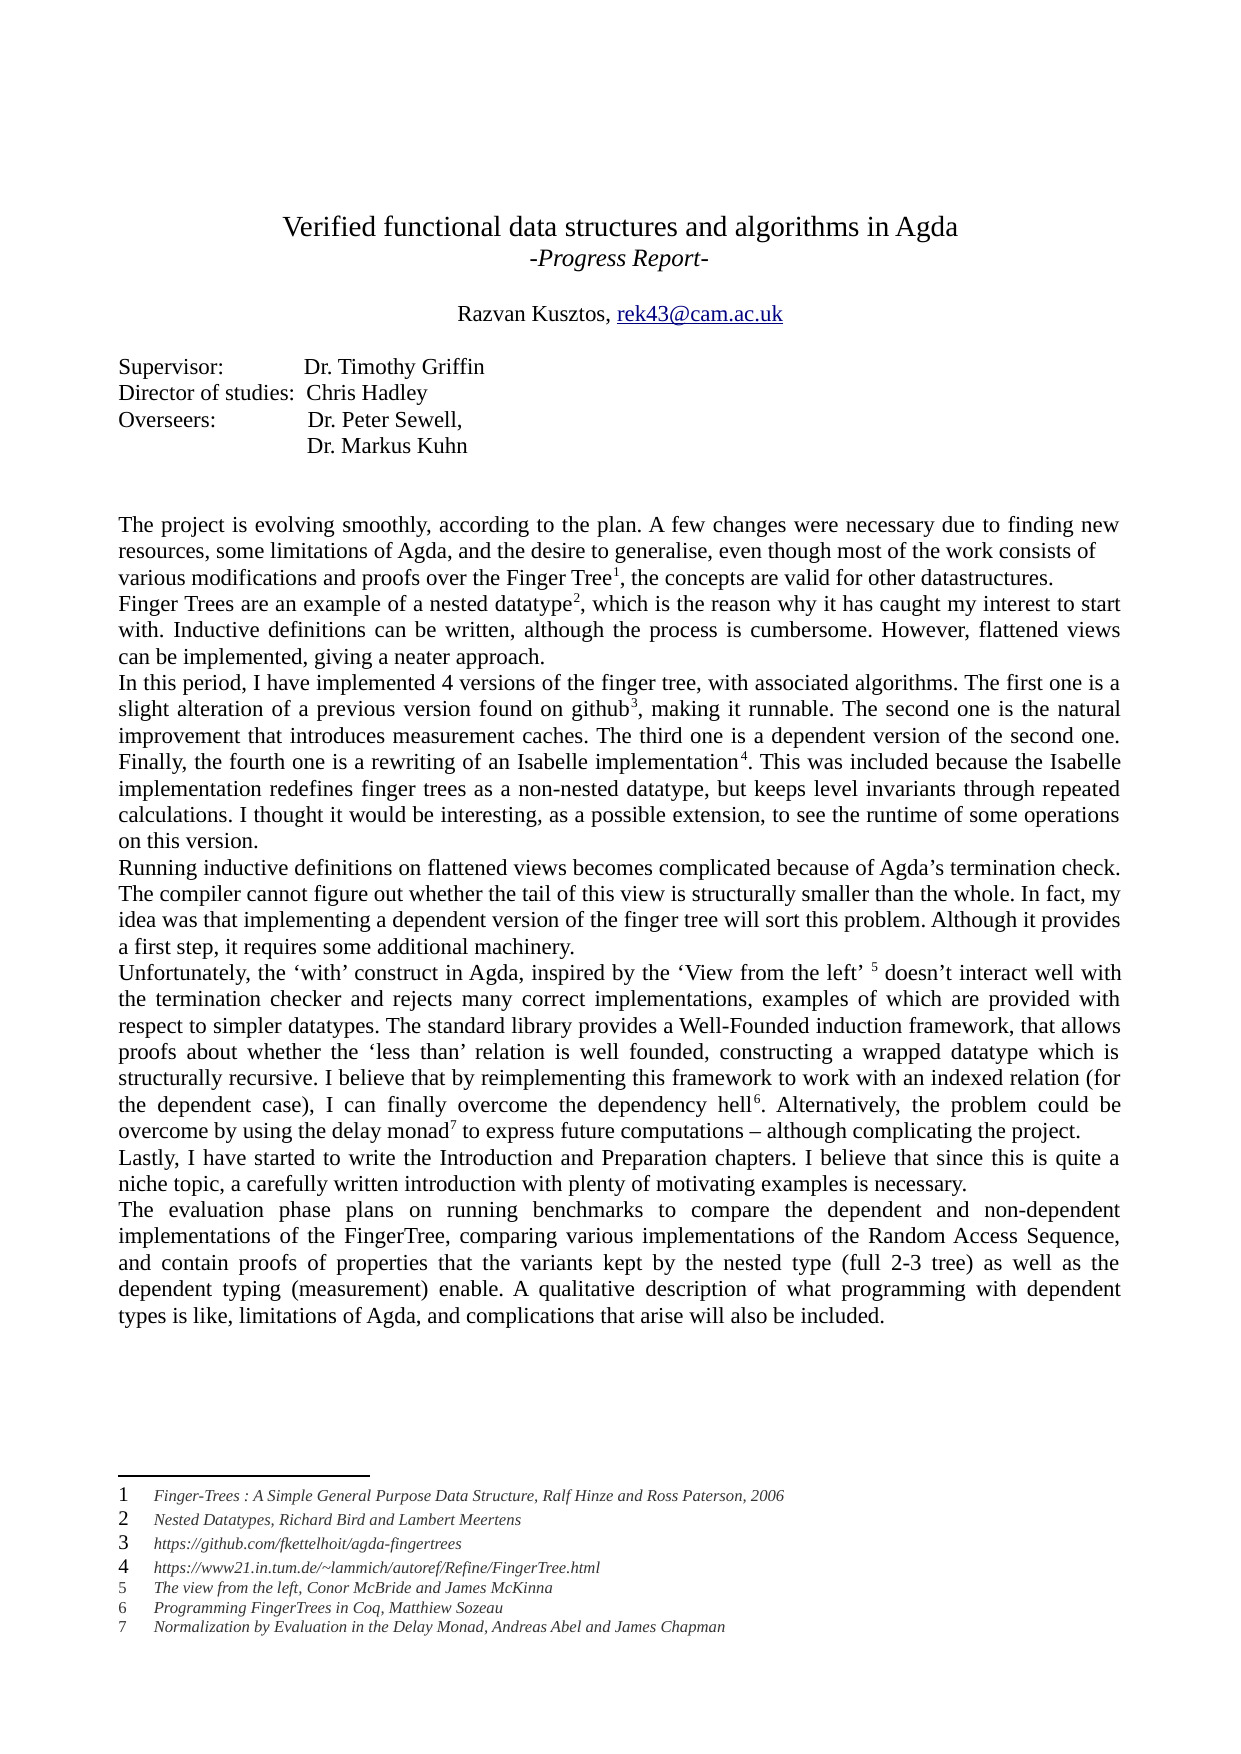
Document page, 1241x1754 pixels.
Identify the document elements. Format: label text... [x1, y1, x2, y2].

text The project is evolving smoothly, according to the plan. A few changes were necessary due to finding new resources, some limitations of Agda, and the desire to generalise, even though most of the work consists of [118, 511, 1122, 564]
text Normalization by Evaluation in the Delay Monad, Andreas Abel and James Chapman [118, 1617, 1122, 1636]
text In this period, I have implemented 4 versions of the finger tree, with associated algorithms. The first one is a slight alteration of a previous version found on github, making it runnable. The second one is the natural improvement that introduces measurement caches. The third one is a dependent version of the second one. Finally, the fourth one is a rewriting of an Isabelle implementation. This was included because the Isabelle implementation redefines finger trees as a non-nested datatype, but keeps level invariants through repeated calculations. I thought it would be interesting, as a possible extension, to see the runtime of some operations on this version. [118, 669, 1122, 854]
text Finger-Trees : A Simple General Purpose Data Structure, Ralf Hinze and Ross Paterson, 2006 [118, 1482, 1122, 1506]
text Programming FingerTrees in Coq, Matthiew Sozeau [118, 1597, 1122, 1617]
text Finger Trees are an example of a nested datatype, which is the reason why it has caught my interest to start with. Inductive definitions can be written, although the process is cumbersome. However, flattened views can be implemented, giving a neater approach. [118, 590, 1122, 669]
text Verified functional data structures and algorithms in Agda [118, 209, 1122, 243]
text Supervisor: Dr. Timothy Griffin [118, 353, 1122, 379]
text Lastly, I have started to write the Introduction and Preparation chapters. I believe that since this is quite a niche topic, a carefully written introduction with plenty of motivating examples is necessary. [118, 1143, 1122, 1196]
text https://www21.in.tum.de/~lammich/autoref/Refine/FingerTree.html [118, 1554, 1122, 1578]
text Overseers: Dr. Peter Sewell, [118, 406, 1122, 432]
text The evaluation phase plans on running benchmarks to compare the dependent and non-dependent implementations of the FingerTree, comparing various implementations of the Random Access Sequence, and contain proofs of properties that the variants kept by the nested type (full 2-3 tree) as well as the dependent typing (measurement) enable. A qualitative description of what programming with dependent types is like, limitations of Agda, and complications that arise will also be included. [118, 1196, 1122, 1328]
text https://github.com/fkettelhoit/agda-fingertrees [118, 1530, 1122, 1554]
text Nested Datatypes, Richard Bird and Lambert Meertens [118, 1506, 1122, 1530]
text Unfortunately, the ‘with’ construct in Agda, inspired by the ‘View from the left’ doesn’t interact well with the termination checker and rejects many correct implementations, examples of which are provided with respect to simpler datatypes. The standard library provides a Well-Founded induction framework, that allows proofs about whether the ‘less than’ relation is well founded, constructing a wrapped datatype which is structurally recursive. I believe that by reimplementing this framework to work with an indexed relation (for the dependent case), I can finally overcome the dependency hell. Alternatively, the problem could be overcome by using the delay monad to express future computations – although complicating the project. [118, 959, 1122, 1143]
text Running inductive definitions on flattened views becomes complicated because of Agda’s termination check. The compiler cannot figure out whether the tail of this view is structurally smaller than the whole. In fact, my idea was that implementing a dependent version of the finger tree will sort this problem. Although it provides a first step, it requires some additional machinery. [118, 854, 1122, 959]
text -Progress Report- [118, 243, 1122, 271]
text Dr. Markus Kuhn [118, 432, 1122, 458]
text various modifications and proofs over the Finger Tree, the concepts are valid for other datastructures. [118, 564, 1122, 590]
text Director of studies: Chris Hadley [118, 379, 1122, 406]
text The view from the left, Conor McBride and James McKinna [118, 1578, 1122, 1597]
text Razvan Kusztos, rek43@cam.ac.uk [118, 300, 1122, 327]
